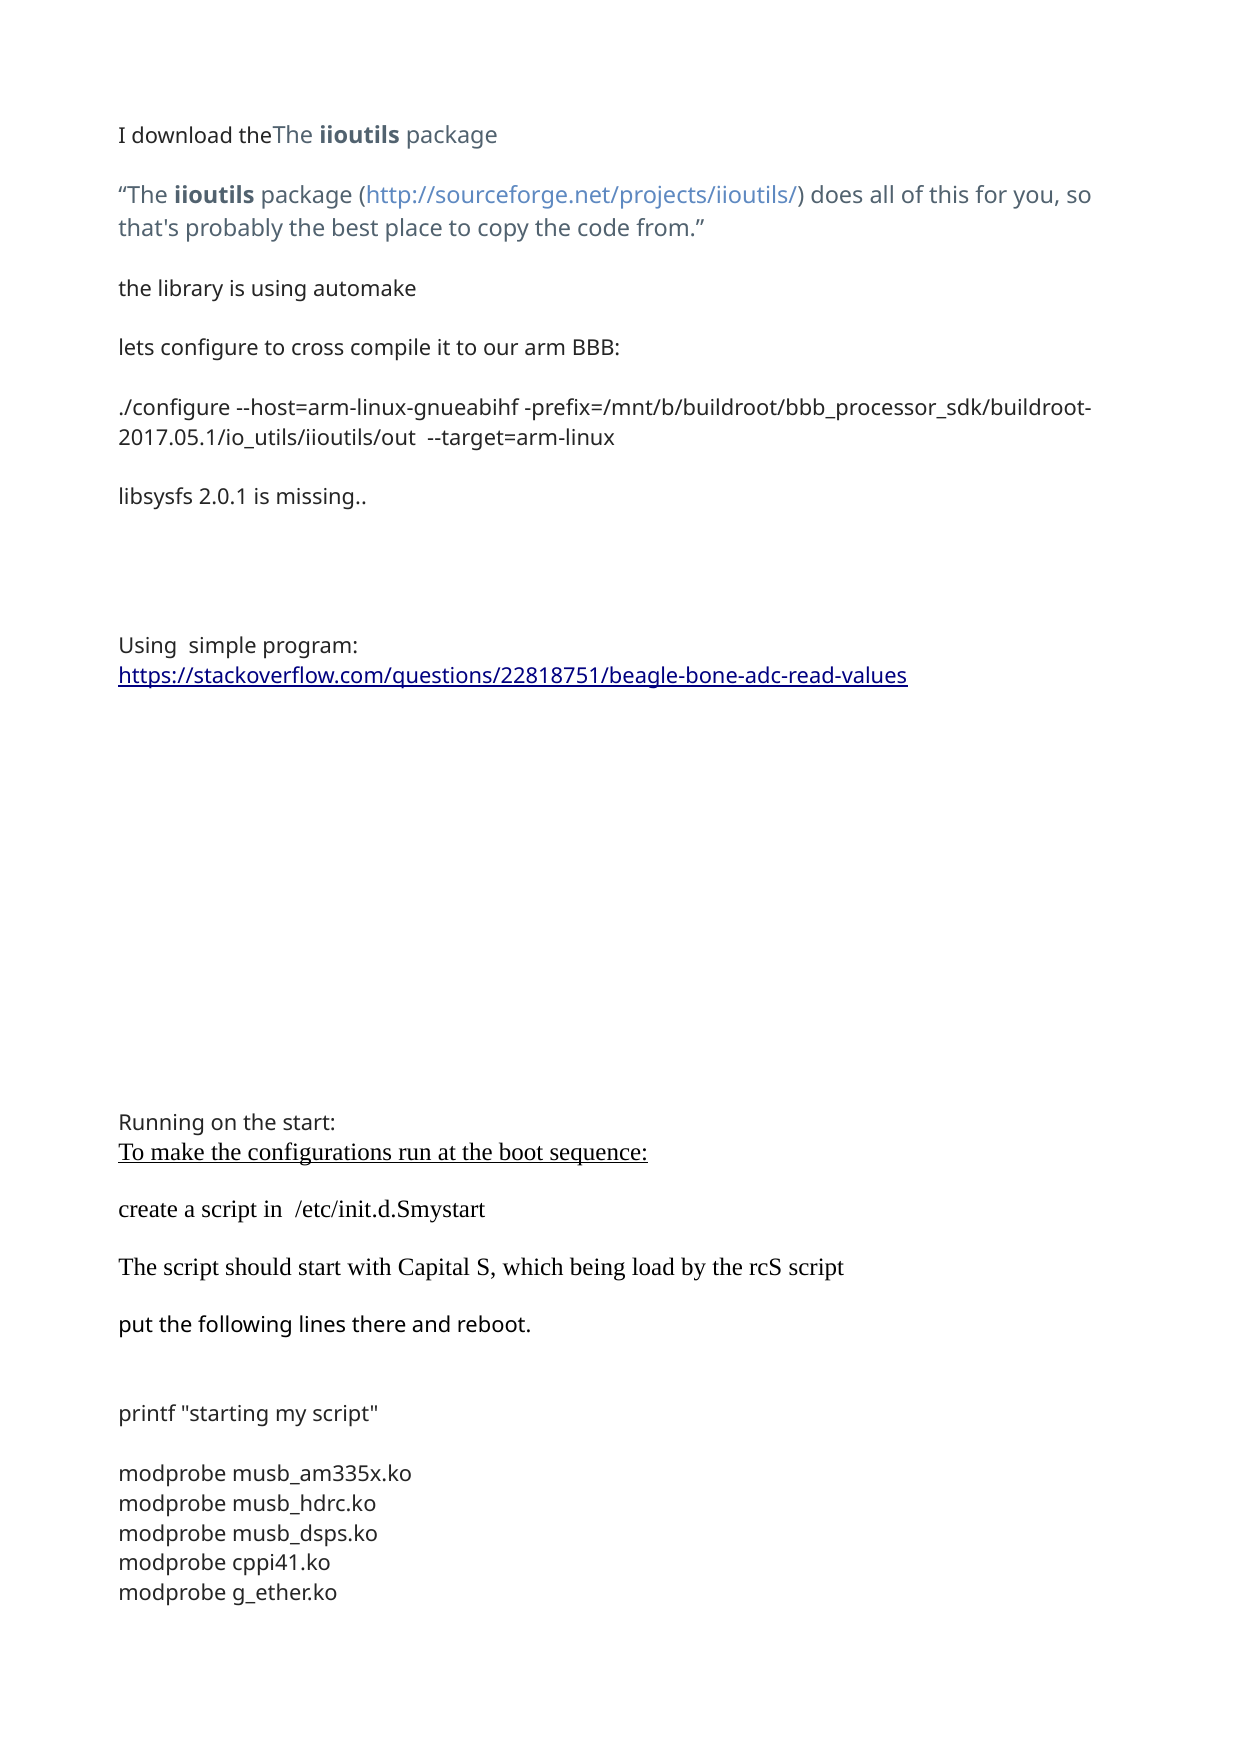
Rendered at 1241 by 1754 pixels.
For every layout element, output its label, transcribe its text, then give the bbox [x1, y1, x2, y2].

text modprobe cppi41.ko [118, 1547, 1122, 1577]
text Running on the start: [118, 1107, 1122, 1137]
text modprobe musb_am335x.ko [118, 1458, 1122, 1488]
text lets configure to cross compile it to our arm BBB: [118, 332, 1122, 362]
text libsysfs 2.0.1 is missing.. [118, 481, 1122, 511]
text modprobe g_ether.ko [118, 1577, 1122, 1607]
text To make the configurations run at the boot sequence: [118, 1137, 1122, 1165]
text Using simple program: https://stackoverflow.com/questions/22818751/beagle-bone-adc-read-values [118, 630, 1122, 690]
text the library is using automake [118, 273, 1122, 302]
text printf "starting my script" [118, 1398, 1122, 1428]
text modprobe musb_dsps.ko [118, 1518, 1122, 1547]
text put the following lines there and reboot. [118, 1309, 1122, 1339]
text ./configure --host=arm-linux-gnueabihf -prefix=/mnt/b/buildroot/bbb_processor_sdk/buildroot-2017.05.1/io_utils/iioutils/out --target=arm-linux [118, 392, 1122, 451]
text create a script in /etc/init.d.Smystart [118, 1194, 1122, 1223]
text I download theThe iioutils package [118, 118, 1122, 150]
text “The iioutils package (http://sourceforge.net/projects/iioutils/) does all of this for you, so that's probably the best place to copy the code from.” [118, 179, 1122, 243]
text The script should start with Capital S, which being load by the rcS script [118, 1252, 1122, 1280]
text modprobe musb_hdrc.ko [118, 1488, 1122, 1518]
